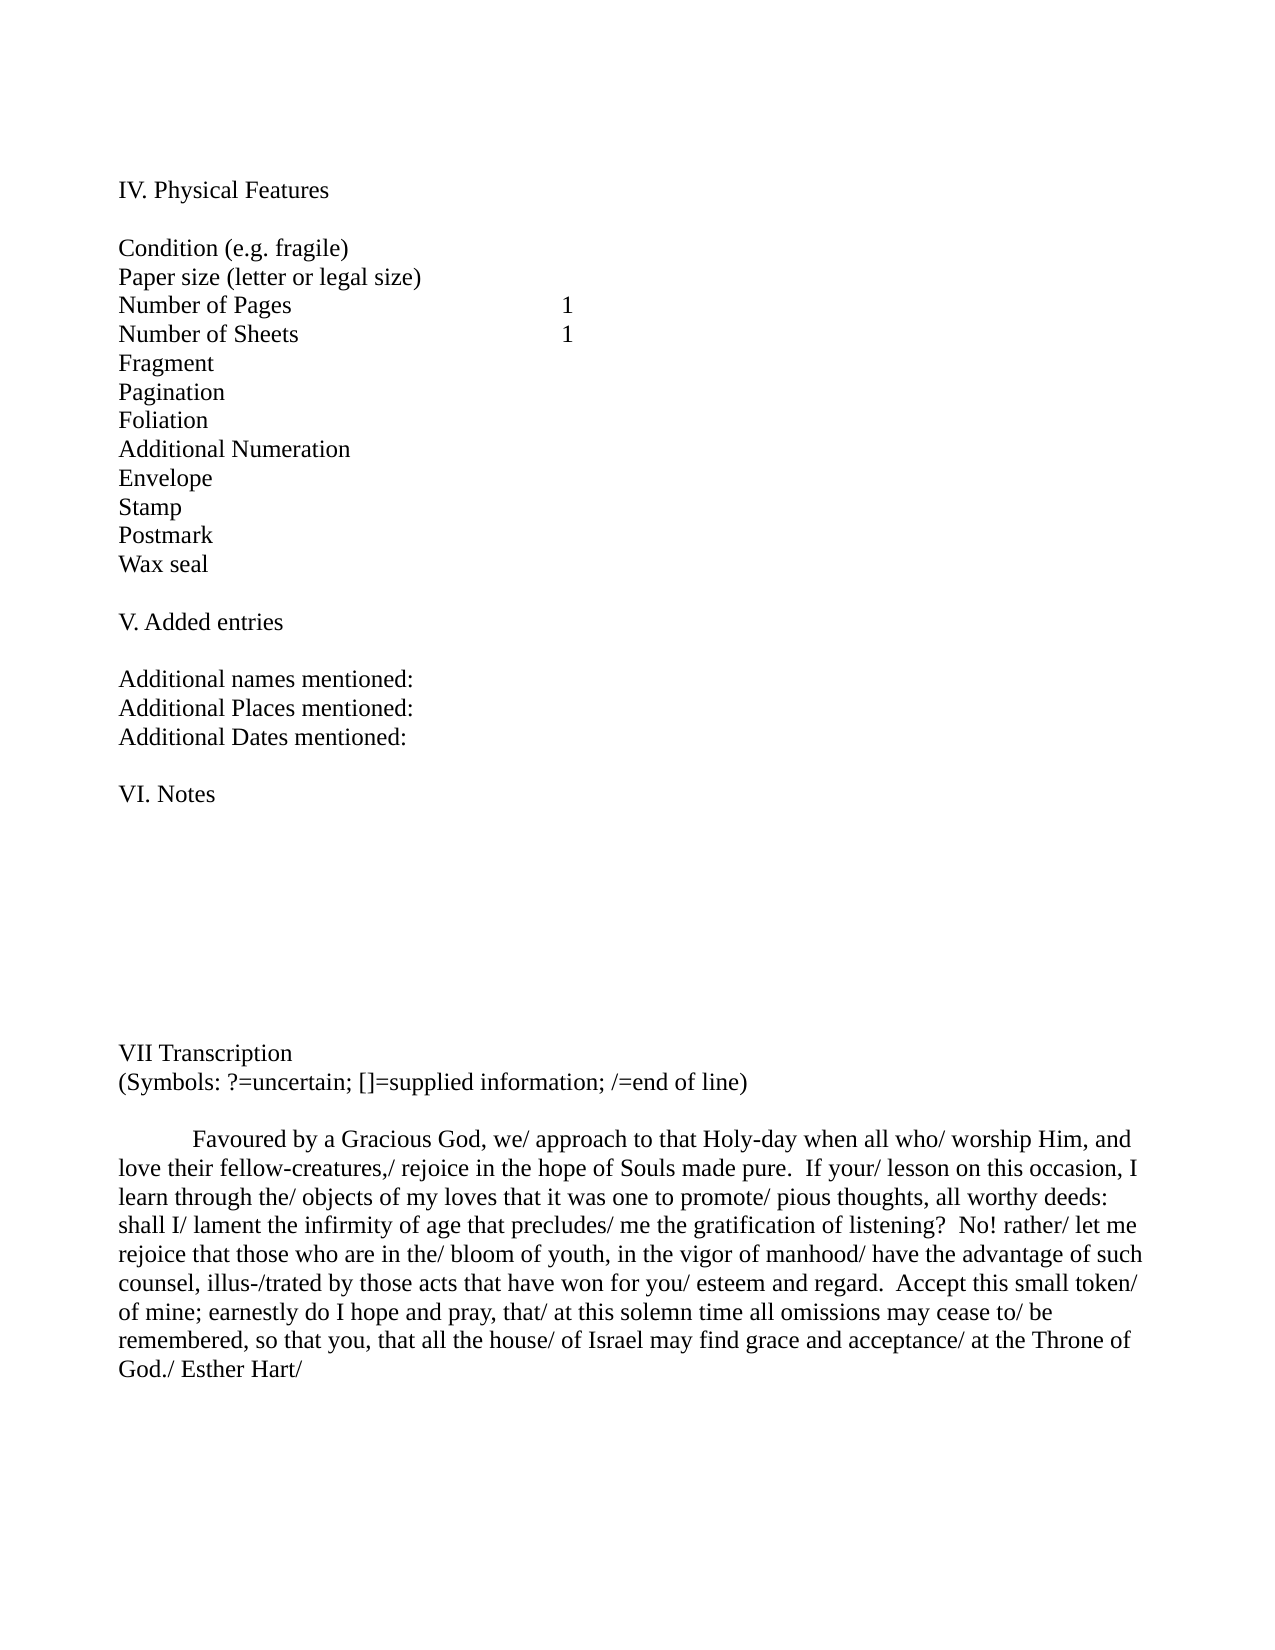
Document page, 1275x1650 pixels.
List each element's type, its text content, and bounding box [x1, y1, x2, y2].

text Additional Places mentioned: [118, 693, 1157, 722]
text VII Transcription [118, 1038, 1157, 1067]
text Wax seal [118, 549, 1157, 578]
text Pagination [118, 377, 1157, 406]
text Favoured by a Gracious God, we/ approach to that Holy-day when all who/ worship Him, and love their fellow-creatures,/ rejoice in the hope of Souls made pure. If your/ lesson on this occasion, I learn through the/ objects of my loves that it was one to promote/ pious thoughts, all worthy deeds: shall I/ lament the infirmity of age that precludes/ me the gratification of listening? No! rather/ let me rejoice that those who are in the/ bloom of youth, in the vigor of manhood/ have the advantage of such counsel, illus-/trated by those acts that have won for you/ esteem and regard. Accept this small token/ of mine; earnestly do I hope and pray, that/ at this solemn time all omissions may cease to/ be remembered, so that you, that all the house/ of Israel may find grace and acceptance/ at the Throne of God./ Esther Hart/ [118, 1124, 1157, 1383]
text Additional Numeration [118, 434, 1157, 463]
text Envelope [118, 463, 1157, 492]
text Number of Sheets 1 [118, 319, 1157, 348]
text Condition (e.g. fragile) [118, 233, 1157, 262]
text Postma rk [118, 521, 1157, 549]
text VI. Notes [118, 779, 1157, 808]
text Stamp [118, 492, 1157, 521]
text Additional names mentioned: [118, 664, 1157, 693]
text Number of Pages 1 [118, 291, 1157, 319]
text Paper size (letter or legal size) [118, 262, 1157, 291]
text IV. Physical Features [118, 176, 1157, 204]
text Foliation [118, 406, 1157, 434]
text Fragment [118, 348, 1157, 377]
text (Symbols: ?=uncertain; []=supplied information; /=end of line) [118, 1067, 1157, 1096]
text V. Added entries [118, 607, 1157, 636]
text Additional Dates mentioned: [118, 722, 1157, 751]
